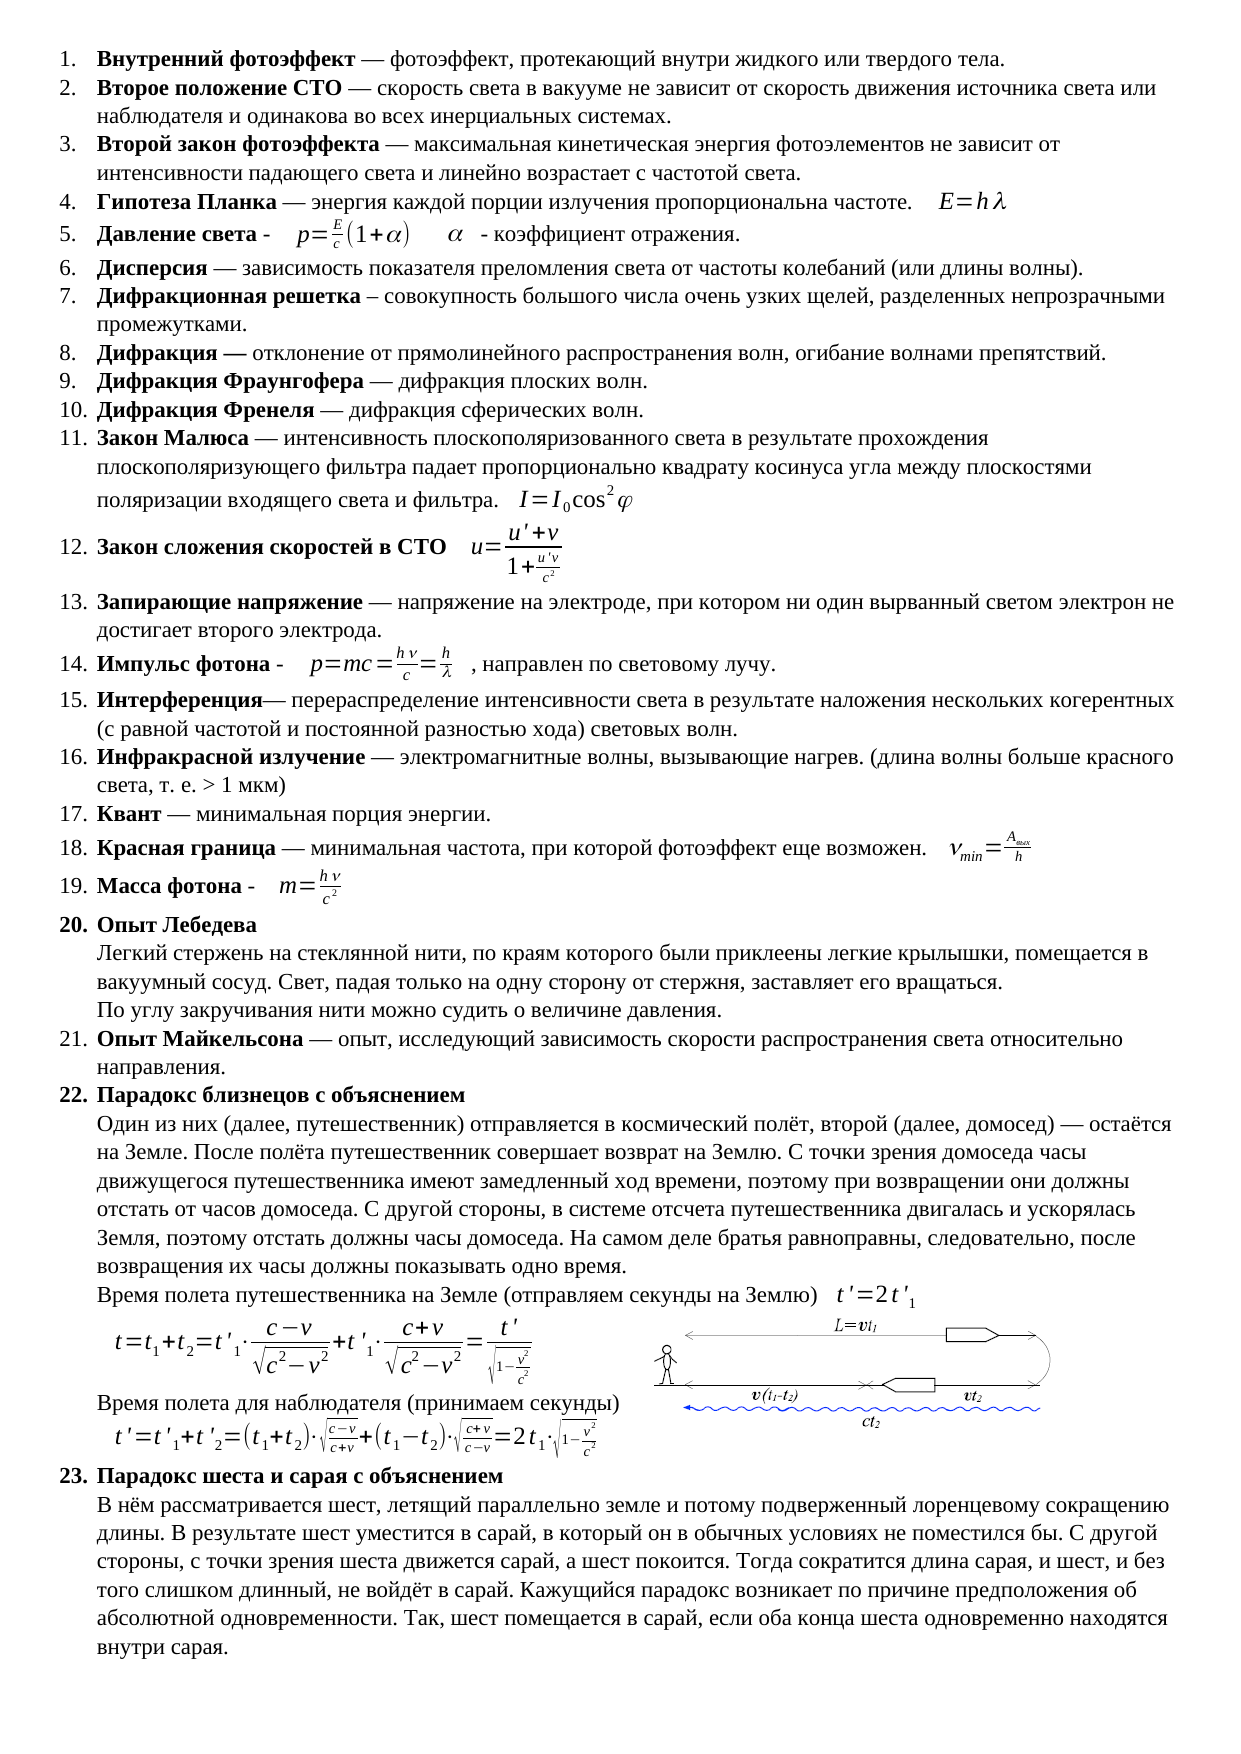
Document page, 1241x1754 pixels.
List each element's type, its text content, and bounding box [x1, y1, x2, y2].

list Закон Малюса — интенсивность плоскополяризованного света в результате прохождения плоскополяризующего фильтра падает пропорционально квадрату косинуса угла между плоскостями поляризации входящего света и фильтра. [59, 424, 1189, 516]
list В нём рассматривается шест, летящий параллельно земле и потому подверженный лоренцевому сокращению длины. В результате шест уместится в сарай, в который он в обычных условиях не поместился бы. С другой стороны, с точки зрения шеста движется сарай, а шест покоится. Тогда сократится длина сарая, и шест, и без того слишком длинный, не войдёт в сарай. Кажущийся парадокс возникает по причине предположения об абсолютной одновременности. Так, шест помещается в сарай, если оба конца шеста одновременно находятся внутри сарая. [59, 1491, 1189, 1659]
list Импульс фотона - , направлен по световому лучу. [59, 645, 1189, 684]
list Квант — минимальная порция энергии. [59, 800, 1189, 826]
list Второе положение СТО — скорость света в вакууме не зависит от скорость движения источника света или наблюдателя и одинакова во всех инерциальных системах. [59, 74, 1189, 128]
list Второй закон фотоэффекта — максимальная кинетическая энергия фотоэлементов не зависит от интенсивности падающего света и линейно возрастает с частотой света. [59, 131, 1189, 185]
list Один из них (далее, путешественник) отправляется в космический полёт, второй (далее, домосед) — остаётся на Земле. После полёта путешественник совершает возврат на Землю. С точки зрения домоседа часы движущегося путешественника имеют замедленный ход времени, поэтому при возвращении они должны отстать от часов домоседа. С другой стороны, в системе отсчета путешественника двигалась и ускорялась Земля, поэтому отстать должны часы домоседа. На самом деле братья равноправны, следовательно, после возвращения их часы должны показывать одно время. [59, 1110, 1189, 1278]
list Внутренний фотоэффект — фотоэффект, протекающий внутри жидкого или твердого тела. [59, 45, 1189, 72]
list По углу закручивания нити можно судить о величине давления. [59, 996, 1189, 1022]
list Дифракционная решетка – совокупность большого числа очень узких щелей, разделенных непрозрачными промежутками. [59, 282, 1189, 337]
list Опыт Майкельсона — опыт, исследующий зависимость скорости распространения света относительно направления. [59, 1024, 1189, 1079]
list Парадокс близнецов с объяснением [59, 1081, 1189, 1108]
list Дифракция Фраунгофера — дифракция плоских волн. [59, 367, 1189, 394]
list Время полета путешественника на Земле (отправляем секунды на Землю) [59, 1281, 1189, 1312]
list Давление света - - коэффициент отражения. [59, 217, 1189, 252]
list Дисперсия — зависимость показателя преломления света от частоты колебаний (или длины волны). [59, 254, 1189, 280]
list Запирающие напряжение — напряжение на электроде, при котором ни один вырванный светом электрон не достигает второго электрода. [59, 588, 1189, 643]
list Инфракрасной излучение — электромагнитные волны, вызывающие нагрев. (длина волны больше красного света, т. е. > 1 мкм) [59, 743, 1189, 798]
list Красная граница — минимальная частота, при которой фотоэффект еще возможен. [59, 828, 1189, 865]
list Закон сложения скоростей в СТО [59, 518, 1189, 586]
list Время полета для наблюдателя (принимаем секунды) [59, 1389, 638, 1416]
list Масса фотона - [59, 867, 1189, 909]
list Дифракция Френеля — дифракция сферических волн. [59, 396, 1189, 422]
list Парадокс шеста и сарая с объяснением [59, 1462, 1189, 1489]
list [1070, 1389, 1189, 1416]
list Легкий стержень на стеклянной нити, по краям которого были приклеены легкие крылышки, помещается в вакуумный сосуд. Свет, падая только на одну сторону от стержня, заставляет его вращаться. [59, 939, 1189, 994]
picture [638, 1313, 1070, 1437]
list Интерференция— перераспределение интенсивности света в результате наложения нескольких когерентных (с равной частотой и постоянной разностью хода) световых волн. [59, 686, 1189, 741]
list Опыт Лебедева [59, 911, 1189, 937]
list Дифракция — отклонение от прямолинейного распространения волн, огибание волнами препятствий. [59, 339, 1189, 365]
list Гипотеза Планка — энергия каждой порции излучения пропорциональна частоте. [59, 187, 1189, 215]
